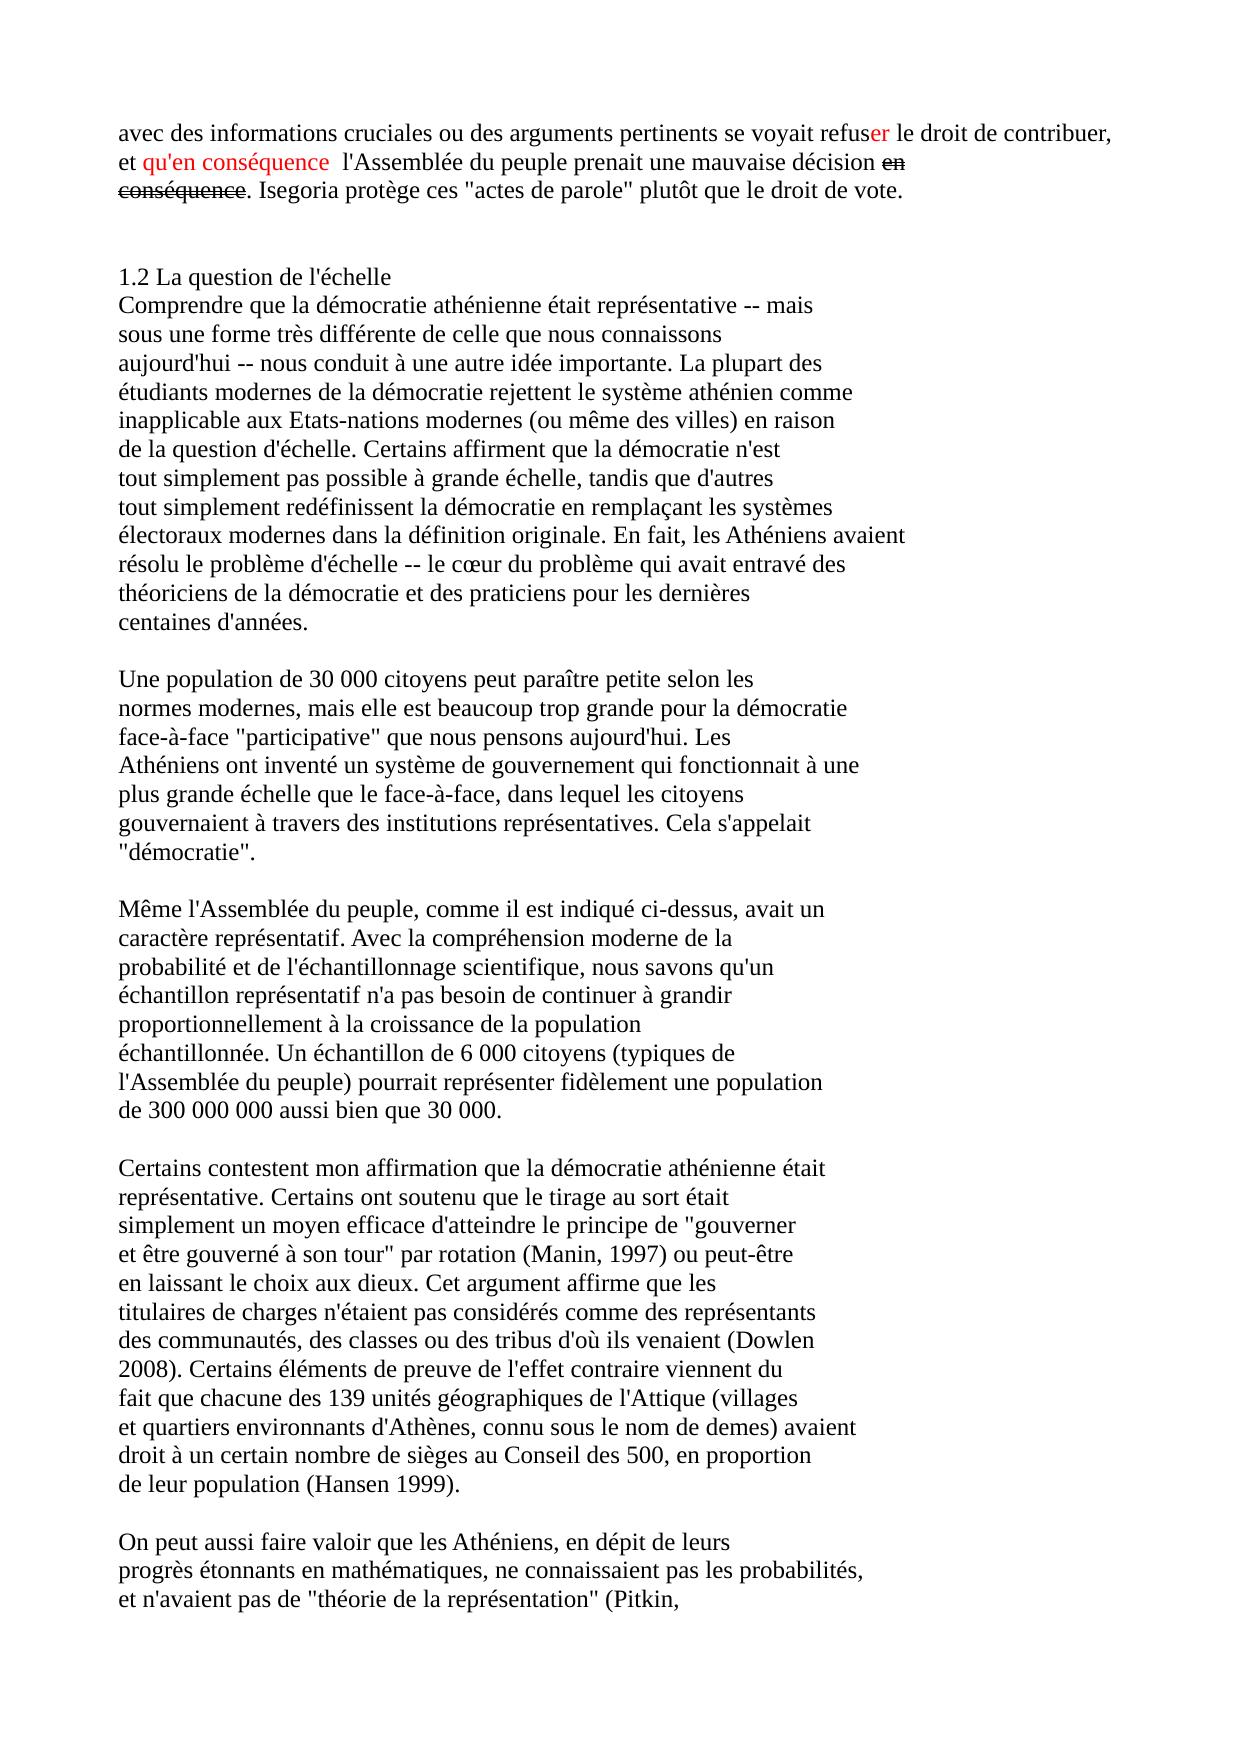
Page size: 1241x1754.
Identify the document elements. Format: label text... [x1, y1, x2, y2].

text gouvernaient à travers des institutions représentatives. Cela s'appelait [118, 808, 1122, 837]
text simplement un moyen efficace d'atteindre le principe de "gouverner [118, 1211, 1122, 1239]
text et quartiers environnants d'Athènes, connu sous le nom de demes) avaient [118, 1412, 1122, 1441]
text "démocratie". [118, 837, 1122, 866]
text proportionnellement à la croissance de la population [118, 1009, 1122, 1038]
text aujourd'hui -- nous conduit à une autre idée importante. La plupart des [118, 348, 1122, 377]
text avec des informations cruciales ou des arguments pertinents se voyait refuser le droit de contribuer, et qu'en conséquence l'Assemblée du peuple prenait une mauvaise décision en [118, 118, 1122, 176]
text tout simplement pas possible à grande échelle, tandis que d'autres [118, 463, 1122, 492]
text inapplicable aux Etats-nations modernes (ou même des villes) en raison [118, 406, 1122, 434]
text de 300 000 000 aussi bien que 30 000. [118, 1096, 1122, 1124]
text normes modernes, mais elle est beaucoup trop grande pour la démocratie [118, 693, 1122, 722]
text droit à un certain nombre de sièges au Conseil des 500, en proportion [118, 1441, 1122, 1469]
text conséquence. Isegoria protège ces "actes de parole" plutôt que le droit de vote. [118, 176, 1122, 204]
text étudiants modernes de la démocratie rejettent le système athénien comme [118, 377, 1122, 406]
text titulaires de charges n'étaient pas considérés comme des représentants [118, 1297, 1122, 1326]
text théoriciens de la démocratie et des praticiens pour les dernières [118, 578, 1122, 607]
text tout simplement redéfinissent la démocratie en remplaçant les systèmes [118, 492, 1122, 521]
text On peut aussi faire valoir que les Athéniens, en dépit de leurs [118, 1527, 1122, 1556]
text résolu le problème d'échelle -- le cœur du problème qui avait entravé des [118, 549, 1122, 578]
text 2008). Certains éléments de preuve de l'effet contraire viennent du [118, 1354, 1122, 1383]
text de la question d'échelle. Certains affirment que la démocratie n'est [118, 434, 1122, 463]
text sous une forme très différente de celle que nous connaissons [118, 319, 1122, 348]
text centaines d'années. [118, 607, 1122, 636]
text et être gouverné à son tour" par rotation (Manin, 1997) ou peut-être [118, 1239, 1122, 1268]
text échantillonnée. Un échantillon de 6 000 citoyens (typiques de [118, 1038, 1122, 1067]
text échantillon représentatif n'a pas besoin de continuer à grandir [118, 981, 1122, 1009]
text l'Assemblée du peuple) pourrait représenter fidèlement une population [118, 1067, 1122, 1096]
text et n'avaient pas de "théorie de la représentation" (Pitkin, [118, 1584, 1122, 1613]
text face-à-face "participative" que nous pensons aujourd'hui. Les [118, 722, 1122, 751]
text 1.2 La question de l'échelle [118, 262, 1122, 291]
text Une population de 30 000 citoyens peut paraître petite selon les [118, 664, 1122, 693]
text représentative. Certains ont soutenu que le tirage au sort était [118, 1182, 1122, 1211]
text des communautés, des classes ou des tribus d'où ils venaient (Dowlen [118, 1326, 1122, 1354]
text de leur population (Hansen 1999). [118, 1469, 1122, 1498]
text progrès étonnants en mathématiques, ne connaissaient pas les probabilités, [118, 1556, 1122, 1584]
text Athéniens ont inventé un système de gouvernement qui fonctionnait à une [118, 751, 1122, 779]
text Certains contestent mon affirmation que la démocratie athénienne était [118, 1153, 1122, 1182]
text fait que chacune des 139 unités géographiques de l'Attique (villages [118, 1383, 1122, 1412]
text en laissant le choix aux dieux. Cet argument affirme que les [118, 1268, 1122, 1297]
text Même l'Assemblée du peuple, comme il est indiqué ci-dessus, avait un [118, 894, 1122, 923]
text caractère représentatif. Avec la compréhension moderne de la [118, 923, 1122, 952]
text plus grande échelle que le face-à-face, dans lequel les citoyens [118, 779, 1122, 808]
text Comprendre que la démocratie athénienne était représentative -- mais [118, 291, 1122, 319]
text probabilité et de l'échantillonnage scientifique, nous savons qu'un [118, 952, 1122, 981]
text électoraux modernes dans la définition originale. En fait, les Athéniens avaient [118, 521, 1122, 549]
